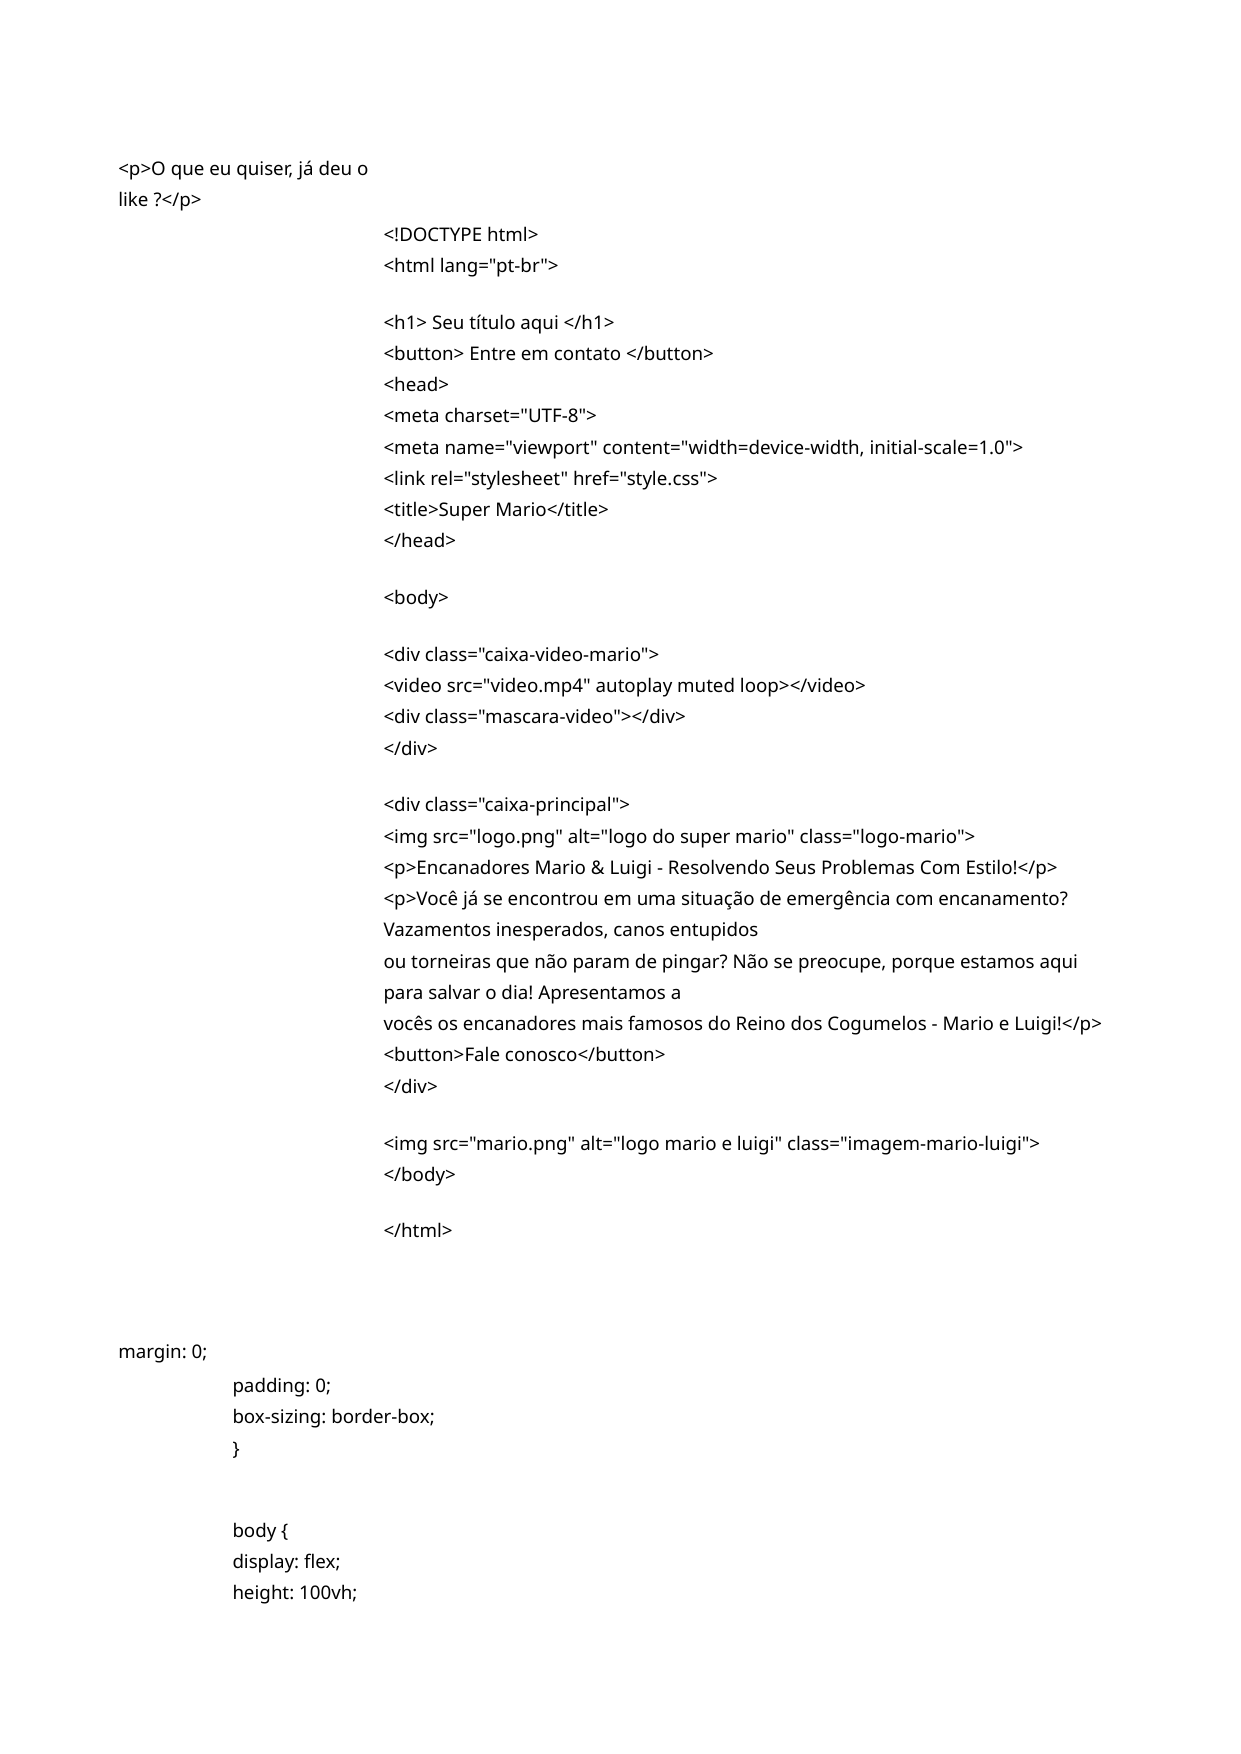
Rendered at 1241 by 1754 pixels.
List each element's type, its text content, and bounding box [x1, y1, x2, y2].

table_cell <head> [383, 366, 1122, 397]
table_cell [372, 460, 383, 491]
table_cell [118, 215, 372, 246]
table_cell [372, 1124, 383, 1155]
table_cell [372, 610, 383, 636]
table_cell [118, 460, 372, 491]
table_cell [372, 491, 383, 522]
table_cell <video src="video.mp4" autoplay muted loop></video> [383, 667, 1122, 698]
table_cell [118, 1367, 221, 1398]
table_cell [118, 1511, 221, 1543]
table_header <p>O que eu quiser, já deu o like ?</p> [118, 147, 372, 215]
table_cell vocês os encanadores mais famosos do Reino dos Cogumelos - Mario e Luigi!</p> [383, 1005, 1122, 1036]
table_cell <img src="logo.png" alt="logo do super mario" class="logo-mario"> [383, 817, 1122, 848]
table_cell </div> [383, 729, 1122, 761]
table_cell [118, 817, 372, 848]
table_cell [372, 215, 383, 246]
table_cell [118, 335, 372, 366]
table_cell [372, 1005, 383, 1036]
table_cell [372, 366, 383, 397]
table_cell ou torneiras que não param de pingar? Não se preocupe, porque estamos aqui para salvar o dia! Apresentamos a [383, 942, 1122, 1005]
table_cell [118, 729, 372, 761]
table_cell [372, 729, 383, 761]
table_header [221, 1330, 232, 1367]
table_cell [118, 1574, 221, 1605]
table_cell padding: 0; [232, 1367, 1122, 1398]
table_cell [118, 278, 372, 303]
table_cell [383, 553, 1122, 579]
table_header [372, 147, 383, 215]
table_cell [383, 1187, 1122, 1212]
table_cell [118, 397, 372, 428]
table_cell [372, 397, 383, 428]
table_cell [372, 1067, 383, 1098]
table_cell <div class="mascara-video"></div> [383, 698, 1122, 729]
table_cell [372, 1099, 383, 1124]
table_cell display: flex; [232, 1543, 1122, 1574]
table_cell <div class="caixa-principal"> [383, 786, 1122, 817]
table_cell [372, 1187, 383, 1212]
table_cell <button>Fale conosco</button> [383, 1036, 1122, 1067]
table_cell [118, 942, 372, 1005]
table_cell </html> [383, 1212, 1122, 1243]
table_cell <img src="mario.png" alt="logo mario e luigi" class="imagem-mario-luigi"> [383, 1124, 1122, 1155]
table_cell </div> [383, 1067, 1122, 1098]
table_cell [372, 786, 383, 817]
table_cell [118, 698, 372, 729]
table_cell [118, 1460, 221, 1486]
table_cell [372, 849, 383, 880]
table_cell </head> [383, 522, 1122, 553]
table_cell } [232, 1429, 1122, 1460]
table_cell [118, 1398, 221, 1429]
table_header margin: 0; [118, 1330, 221, 1367]
table_cell [118, 1099, 372, 1124]
table_cell [372, 579, 383, 610]
table_cell [118, 1067, 372, 1098]
table_cell [372, 553, 383, 579]
table_cell [118, 610, 372, 636]
table_cell [118, 786, 372, 817]
table_cell <p>Você já se encontrou em uma situação de emergência com encanamento? Vazamentos inesperados, canos entupidos [383, 880, 1122, 942]
table_cell [118, 1212, 372, 1243]
table_cell [118, 303, 372, 334]
table_cell [118, 1543, 221, 1574]
table_cell [118, 1124, 372, 1155]
table_cell <meta charset="UTF-8"> [383, 397, 1122, 428]
table_cell <!DOCTYPE html> [383, 215, 1122, 246]
table_cell [221, 1398, 232, 1429]
table_cell [372, 278, 383, 303]
table_cell <body> [383, 579, 1122, 610]
table_cell box-sizing: border-box; [232, 1398, 1122, 1429]
table_cell [372, 698, 383, 729]
table_cell [372, 428, 383, 459]
table_cell [372, 522, 383, 553]
table_cell [118, 761, 372, 786]
table_cell <h1> Seu título aqui </h1> [383, 303, 1122, 334]
table_cell [118, 849, 372, 880]
table_cell [118, 553, 372, 579]
table_cell [118, 1187, 372, 1212]
table_cell [383, 1099, 1122, 1124]
table_cell [372, 1036, 383, 1067]
table_cell [372, 303, 383, 334]
table_cell [118, 428, 372, 459]
table_cell [221, 1429, 232, 1460]
table_cell [221, 1367, 232, 1398]
table_cell <p>Encanadores Mario & Luigi - Resolvendo Seus Problemas Com Estilo!</p> [383, 849, 1122, 880]
table_header [383, 147, 1122, 215]
table_cell [372, 942, 383, 1005]
table_cell [372, 1155, 383, 1187]
table_cell [221, 1486, 232, 1511]
table_cell [118, 1005, 372, 1036]
table_cell [118, 1036, 372, 1067]
table_cell [232, 1486, 1122, 1511]
table_cell <meta name="viewport" content="width=device-width, initial-scale=1.0"> [383, 428, 1122, 459]
table_cell [232, 1460, 1122, 1486]
table_cell <div class="caixa-video-mario"> [383, 636, 1122, 667]
table_cell <button> Entre em contato </button> [383, 335, 1122, 366]
table_header [232, 1330, 1122, 1367]
table_cell [118, 579, 372, 610]
table_cell [118, 880, 372, 942]
table_cell [221, 1574, 232, 1605]
table_cell [383, 610, 1122, 636]
table_cell [118, 667, 372, 698]
table_cell [118, 246, 372, 278]
table_cell [372, 761, 383, 786]
table_cell [118, 636, 372, 667]
table_cell [372, 246, 383, 278]
table_cell [118, 522, 372, 553]
table_cell [372, 636, 383, 667]
table_cell [118, 366, 372, 397]
table_cell </body> [383, 1155, 1122, 1187]
table_cell [221, 1511, 232, 1543]
table_cell [221, 1543, 232, 1574]
table_cell [118, 491, 372, 522]
table_cell [372, 1212, 383, 1243]
table_cell [118, 1155, 372, 1187]
table_cell [118, 1429, 221, 1460]
table_cell [372, 817, 383, 848]
table_cell [372, 667, 383, 698]
table_cell [118, 1486, 221, 1511]
table_cell [372, 880, 383, 942]
table_cell <link rel="stylesheet" href="style.css"> [383, 460, 1122, 491]
table_cell [372, 335, 383, 366]
table_cell [383, 278, 1122, 303]
table_cell [221, 1460, 232, 1486]
table_cell [383, 761, 1122, 786]
table_cell body { [232, 1511, 1122, 1543]
table_cell <html lang="pt-br"> [383, 246, 1122, 278]
table_cell height: 100vh; [232, 1574, 1122, 1605]
table_cell <title>Super Mario</title> [383, 491, 1122, 522]
